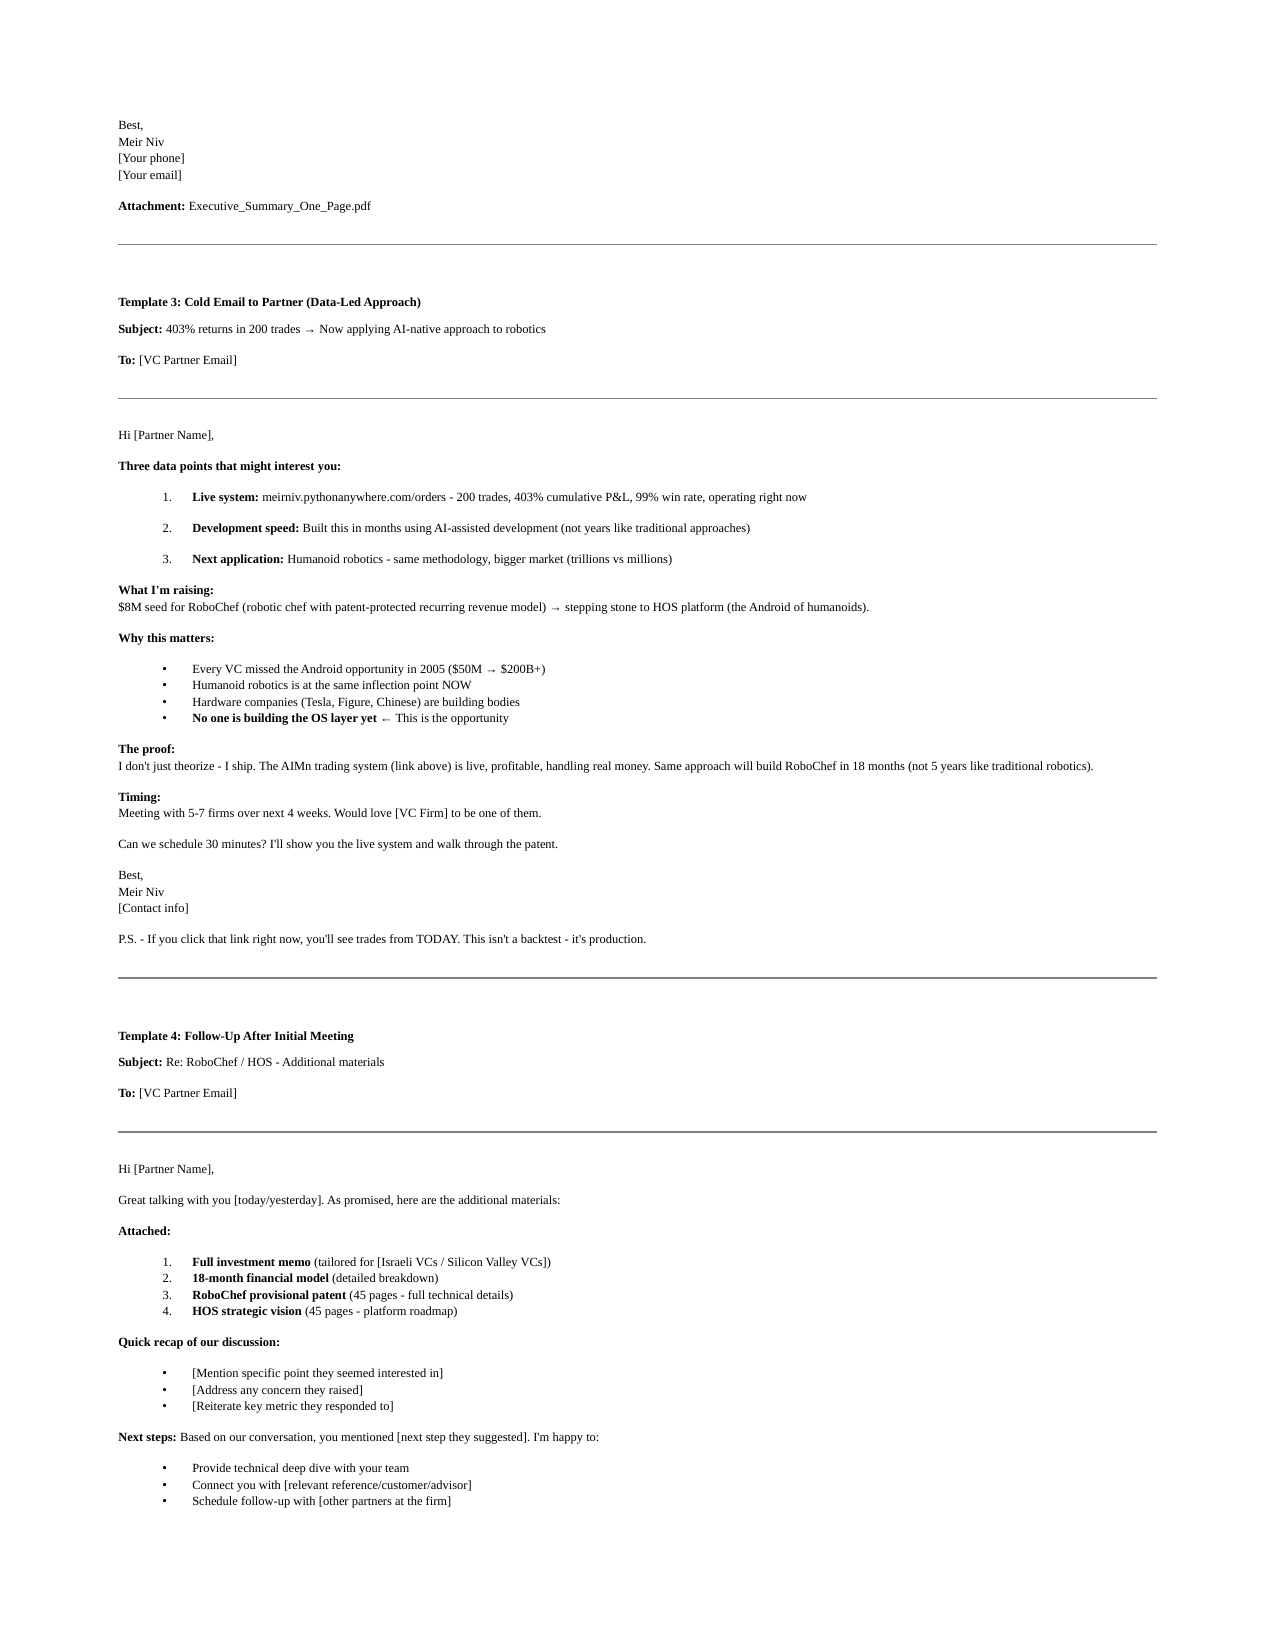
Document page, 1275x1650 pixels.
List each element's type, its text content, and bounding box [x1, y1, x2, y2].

list Development speed: Built this in months using AI-assisted development (not years like traditional approaches) [162, 521, 1157, 535]
text Subject: 403% returns in 200 trades → Now applying AI-native approach to robotics [118, 322, 1157, 336]
text To: [VC Partner Email] [118, 353, 1157, 367]
list Live system: meirniv.pythonanywhere.com/orders - 200 trades, 403% cumulative P&L, 99% win rate, operating right now [162, 490, 1157, 504]
text Best, Meir Niv [Your phone] [Your email] [118, 118, 1157, 182]
text Can we schedule 30 minutes? I'll show you the live system and walk through the patent. [118, 837, 1157, 851]
text Great talking with you [today/yesterday]. As promised, here are the additional materials: [118, 1192, 1157, 1207]
text Quick recap of our discussion: [118, 1335, 1157, 1349]
text Hi [Partner Name], [118, 428, 1157, 442]
list [Reiterate key metric they responded to] [162, 1399, 1157, 1413]
list 18-month financial model (detailed breakdown) [162, 1271, 1157, 1285]
text Why this matters: [118, 631, 1157, 645]
list RoboChef provisional patent (45 pages - full technical details) [162, 1287, 1157, 1302]
text Attached: [118, 1223, 1157, 1238]
text P.S. - If you click that link right now, you'll see trades from TODAY. This isn't a backtest - it's production. [118, 932, 1157, 946]
list No one is building the OS layer yet ← This is the opportunity [162, 711, 1157, 725]
list [Mention specific point they seemed interested in] [162, 1366, 1157, 1380]
text Subject: Re: RoboChef / HOS - Additional materials [118, 1055, 1157, 1069]
text Three data points that might interest you: [118, 459, 1157, 473]
text The proof: I don't just theorize - I ship. The AIMn trading system (link above) is live, profitable, handling real money. Same approach will build RoboChef in 18 months (not 5 years like traditional robotics). [118, 742, 1157, 773]
list Humanoid robotics is at the same inflection point NOW [162, 678, 1157, 692]
text To: [VC Partner Email] [118, 1086, 1157, 1101]
subtitle Template 4: Follow-Up After Initial Meeting [118, 1028, 1157, 1043]
text What I'm raising: $8M seed for RoboChef (robotic chef with patent-protected recurring revenue model) → stepping stone to HOS platform (the Android of humanoids). [118, 583, 1157, 614]
text Timing: Meeting with 5-7 firms over next 4 weeks. Would love [VC Firm] to be one of them. [118, 789, 1157, 820]
text Best, Meir Niv [Contact info] [118, 868, 1157, 915]
text Hi [Partner Name], [118, 1161, 1157, 1176]
list Connect you with [relevant reference/customer/advisor] [162, 1477, 1157, 1492]
list Next application: Humanoid robotics - same methodology, bigger market (trillions vs millions) [162, 552, 1157, 566]
list [Address any concern they raised] [162, 1382, 1157, 1397]
list Schedule follow-up with [other partners at the firm] [162, 1494, 1157, 1508]
list Hardware companies (Tesla, Figure, Chinese) are building bodies [162, 694, 1157, 709]
list Provide technical deep dive with your team [162, 1461, 1157, 1475]
list Full investment memo (tailored for [Israeli VCs / Silicon Valley VCs]) [162, 1254, 1157, 1269]
text Next steps: Based on our conversation, you mentioned [next step they suggested]. I'm happy to: [118, 1430, 1157, 1444]
list Every VC missed the Android opportunity in 2005 ($50M → $200B+) [162, 662, 1157, 676]
list HOS strategic vision (45 pages - platform roadmap) [162, 1304, 1157, 1318]
text Attachment: Executive_Summary_One_Page.pdf [118, 198, 1157, 213]
subtitle Template 3: Cold Email to Partner (Data-Led Approach) [118, 295, 1157, 309]
